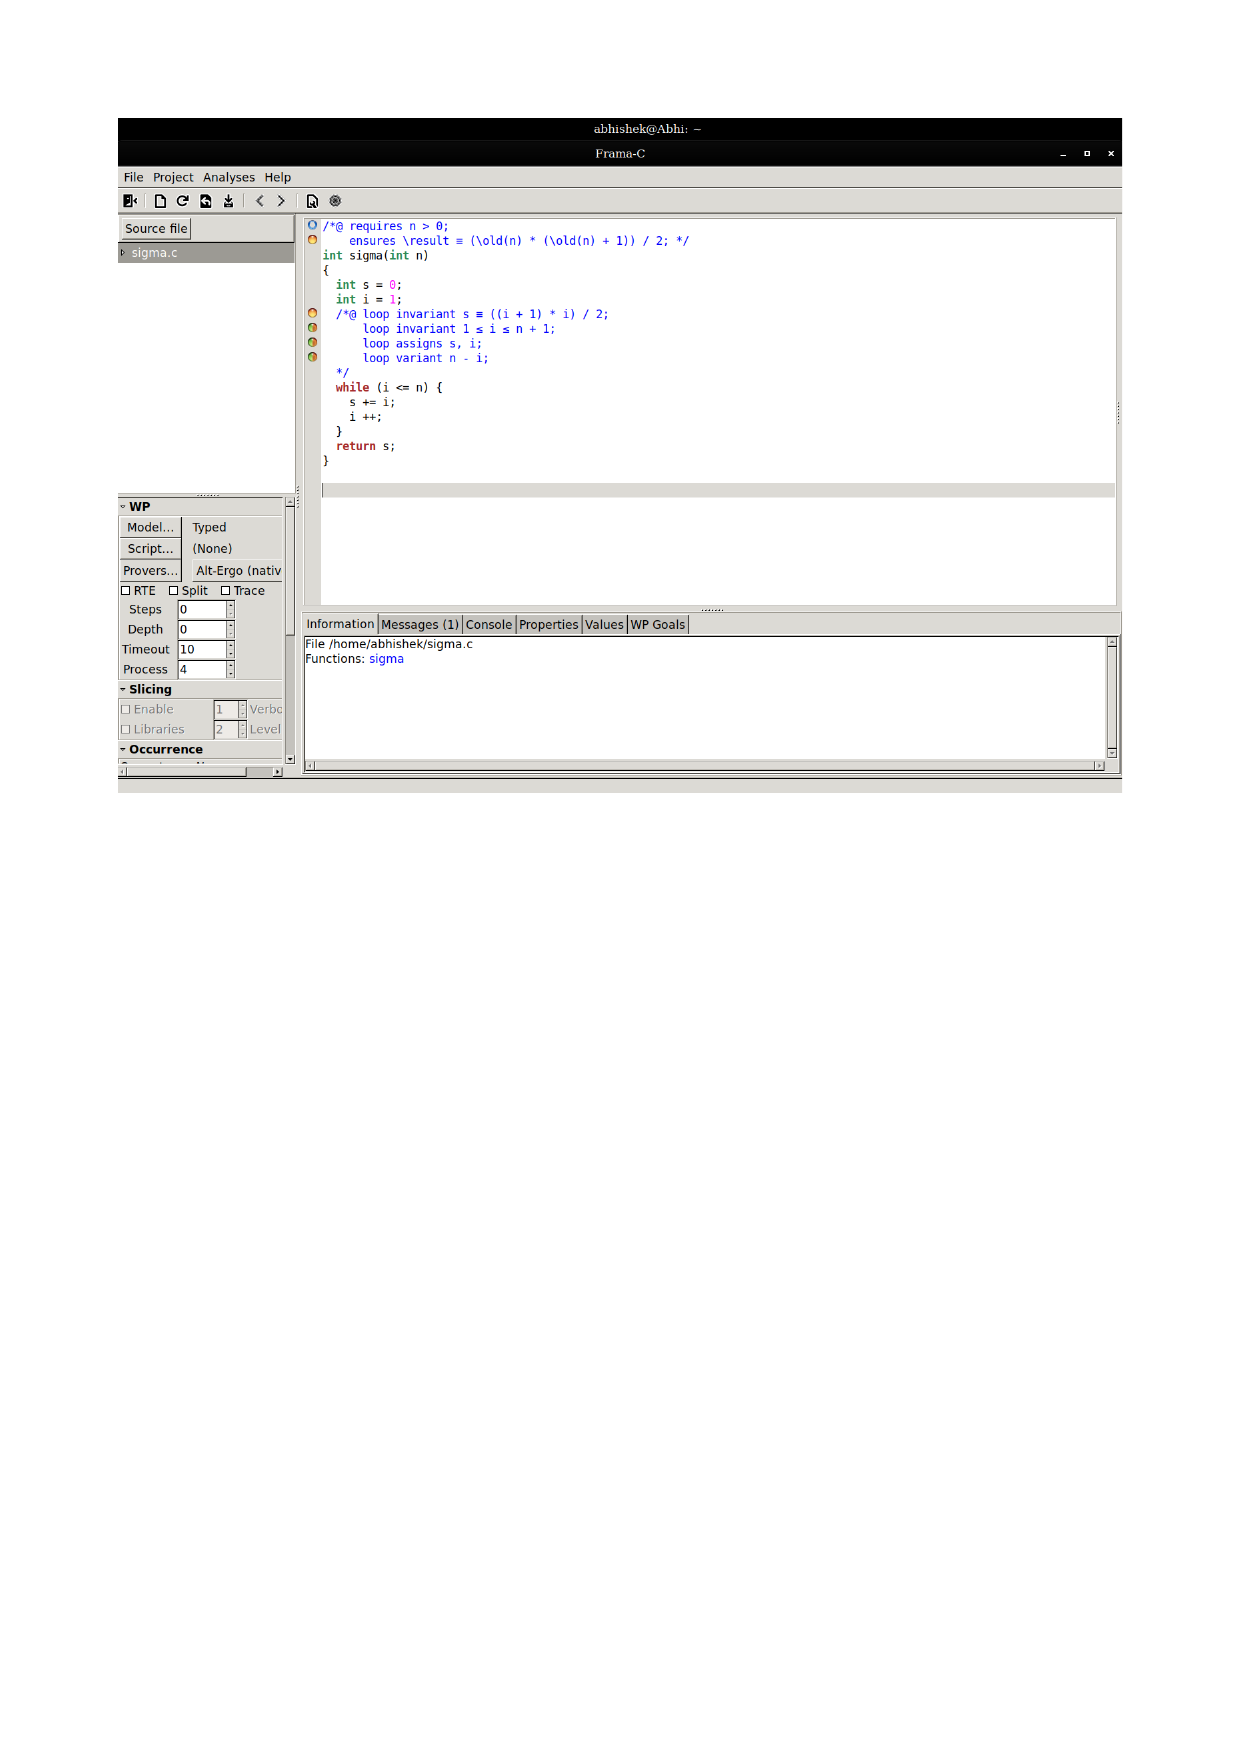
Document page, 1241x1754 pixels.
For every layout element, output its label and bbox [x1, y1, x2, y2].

picture [118, 118, 1123, 793]
